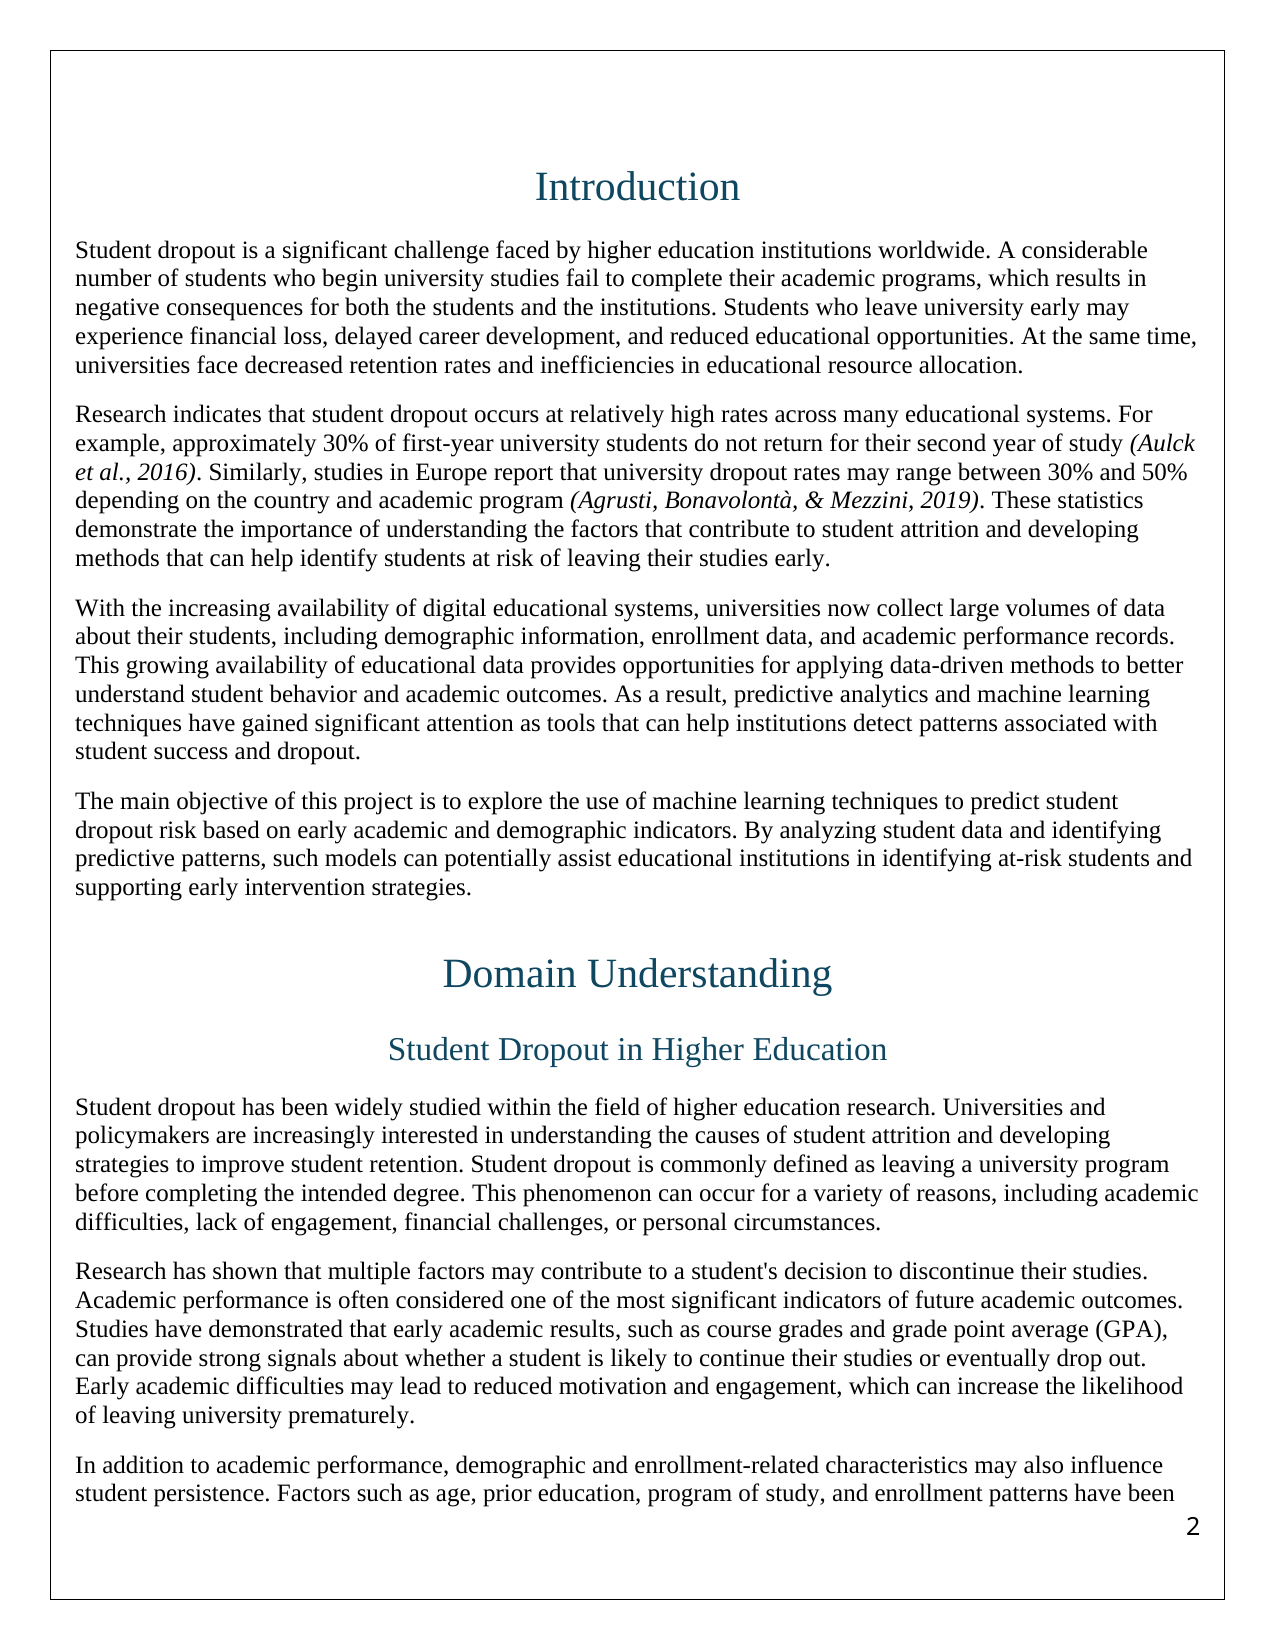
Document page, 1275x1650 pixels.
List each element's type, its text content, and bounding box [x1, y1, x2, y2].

text Student dropout has been widely studied within the field of higher education research. Universities and policymakers are increasingly interested in understanding the causes of student attrition and developing strategies to improve student retention. Student dropout is commonly defined as leaving a university program before completing the intended degree. This phenomenon can occur for a variety of reasons, including academic difficulties, lack of engagement, financial challenges, or personal circumstances. [75, 1092, 1200, 1236]
text With the increasing availability of digital educational systems, universities now collect large volumes of data about their students, including demographic information, enrollment data, and academic performance records. This growing availability of educational data provides opportunities for applying data-driven methods to better understand student behavior and academic outcomes. As a result, predictive analytics and machine learning techniques have gained significant attention as tools that can help institutions detect patterns associated with student success and dropout. [75, 593, 1200, 765]
text Research has shown that multiple factors may contribute to a student's decision to discontinue their studies. Academic performance is often considered one of the most significant indicators of future academic outcomes. Studies have demonstrated that early academic results, such as course grades and grade point average (GPA), can provide strong signals about whether a student is likely to continue their studies or eventually drop out. Early academic difficulties may lead to reduced motivation and engagement, which can increase the likelihood of leaving university prematurely. [75, 1256, 1200, 1429]
text Research indicates that student dropout occurs at relatively high rates across many educational systems. For example, approximately 30% of first-year university students do not return for their second year of study (Aulck et al., 2016). Similarly, studies in Europe report that university dropout rates may range between 30% and 50% depending on the country and academic program (Agrusti, Bonavolontà, & Mezzini, 2019). These statistics demonstrate the importance of understanding the factors that contribute to student attrition and developing methods that can help identify students at risk of leaving their studies early. [75, 399, 1200, 572]
subtitle Domain Understanding [75, 949, 1200, 997]
subtitle Introduction [75, 161, 1200, 209]
subtitle Student Dropout in Higher Education [75, 1029, 1200, 1067]
text In addition to academic performance, demographic and enrollment-related characteristics may also influence student persistence. Factors such as age, prior education, program of study, and enrollment patterns have been [75, 1450, 1200, 1507]
text Student dropout is a significant challenge faced by higher education institutions worldwide. A considerable number of students who begin university studies fail to complete their academic programs, which results in negative consequences for both the students and the institutions. Students who leave university early may experience financial loss, delayed career development, and reduced educational opportunities. At the same time, universities face decreased retention rates and inefficiencies in educational resource allocation. [75, 235, 1200, 378]
text The main objective of this project is to explore the use of machine learning techniques to predict student dropout risk based on early academic and demographic indicators. By analyzing student data and identifying predictive patterns, such models can potentially assist educational institutions in identifying at-risk students and supporting early intervention strategies. [75, 786, 1200, 901]
